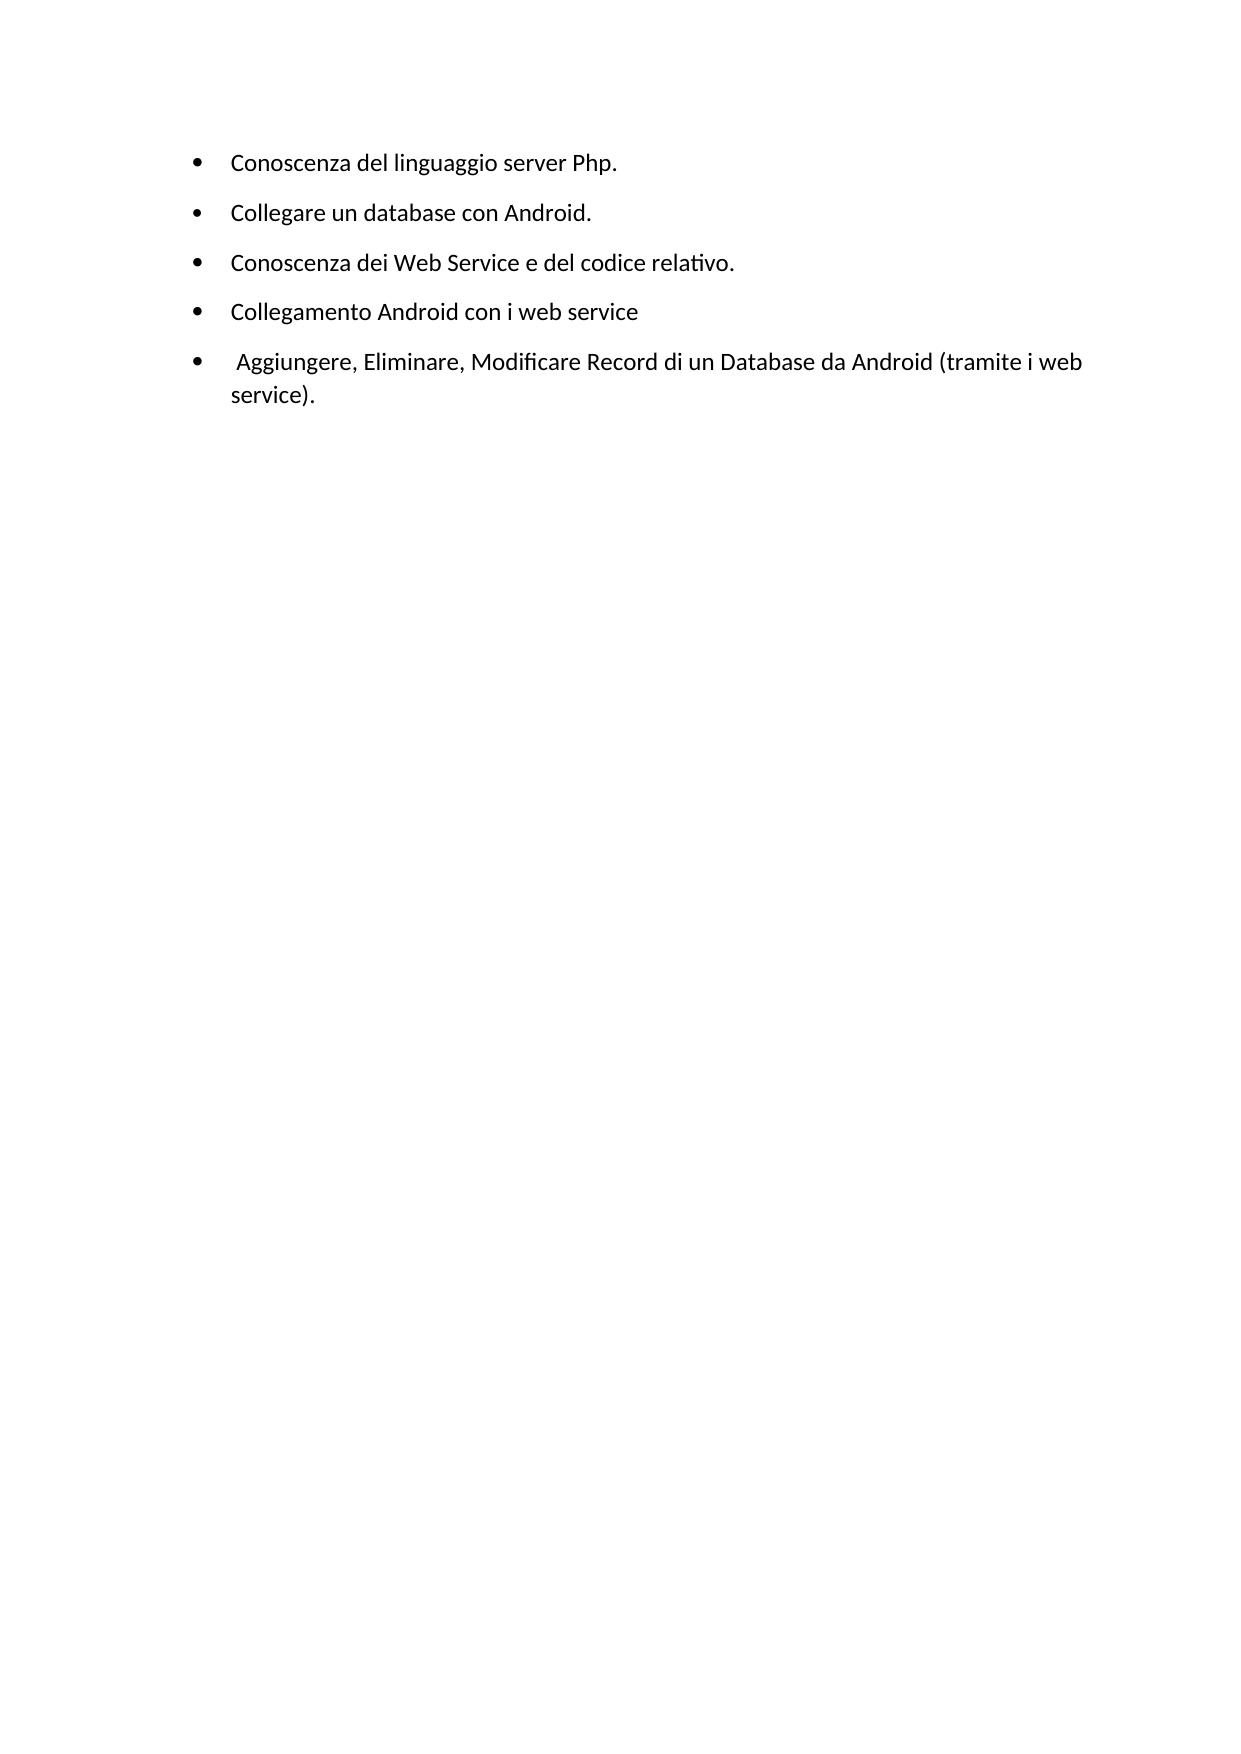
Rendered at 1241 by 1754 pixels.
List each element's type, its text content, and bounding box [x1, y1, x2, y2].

list Aggiungere, Eliminare, Modificare Record di un Database da Android (tramite i web service). [193, 346, 1122, 409]
list Conoscenza del linguaggio server Php. [193, 148, 1122, 178]
list Collegamento Android con i web service [193, 296, 1122, 327]
list Conoscenza dei Web Service e del codice relativo. [193, 247, 1122, 277]
list Collegare un database con Android. [193, 197, 1122, 228]
